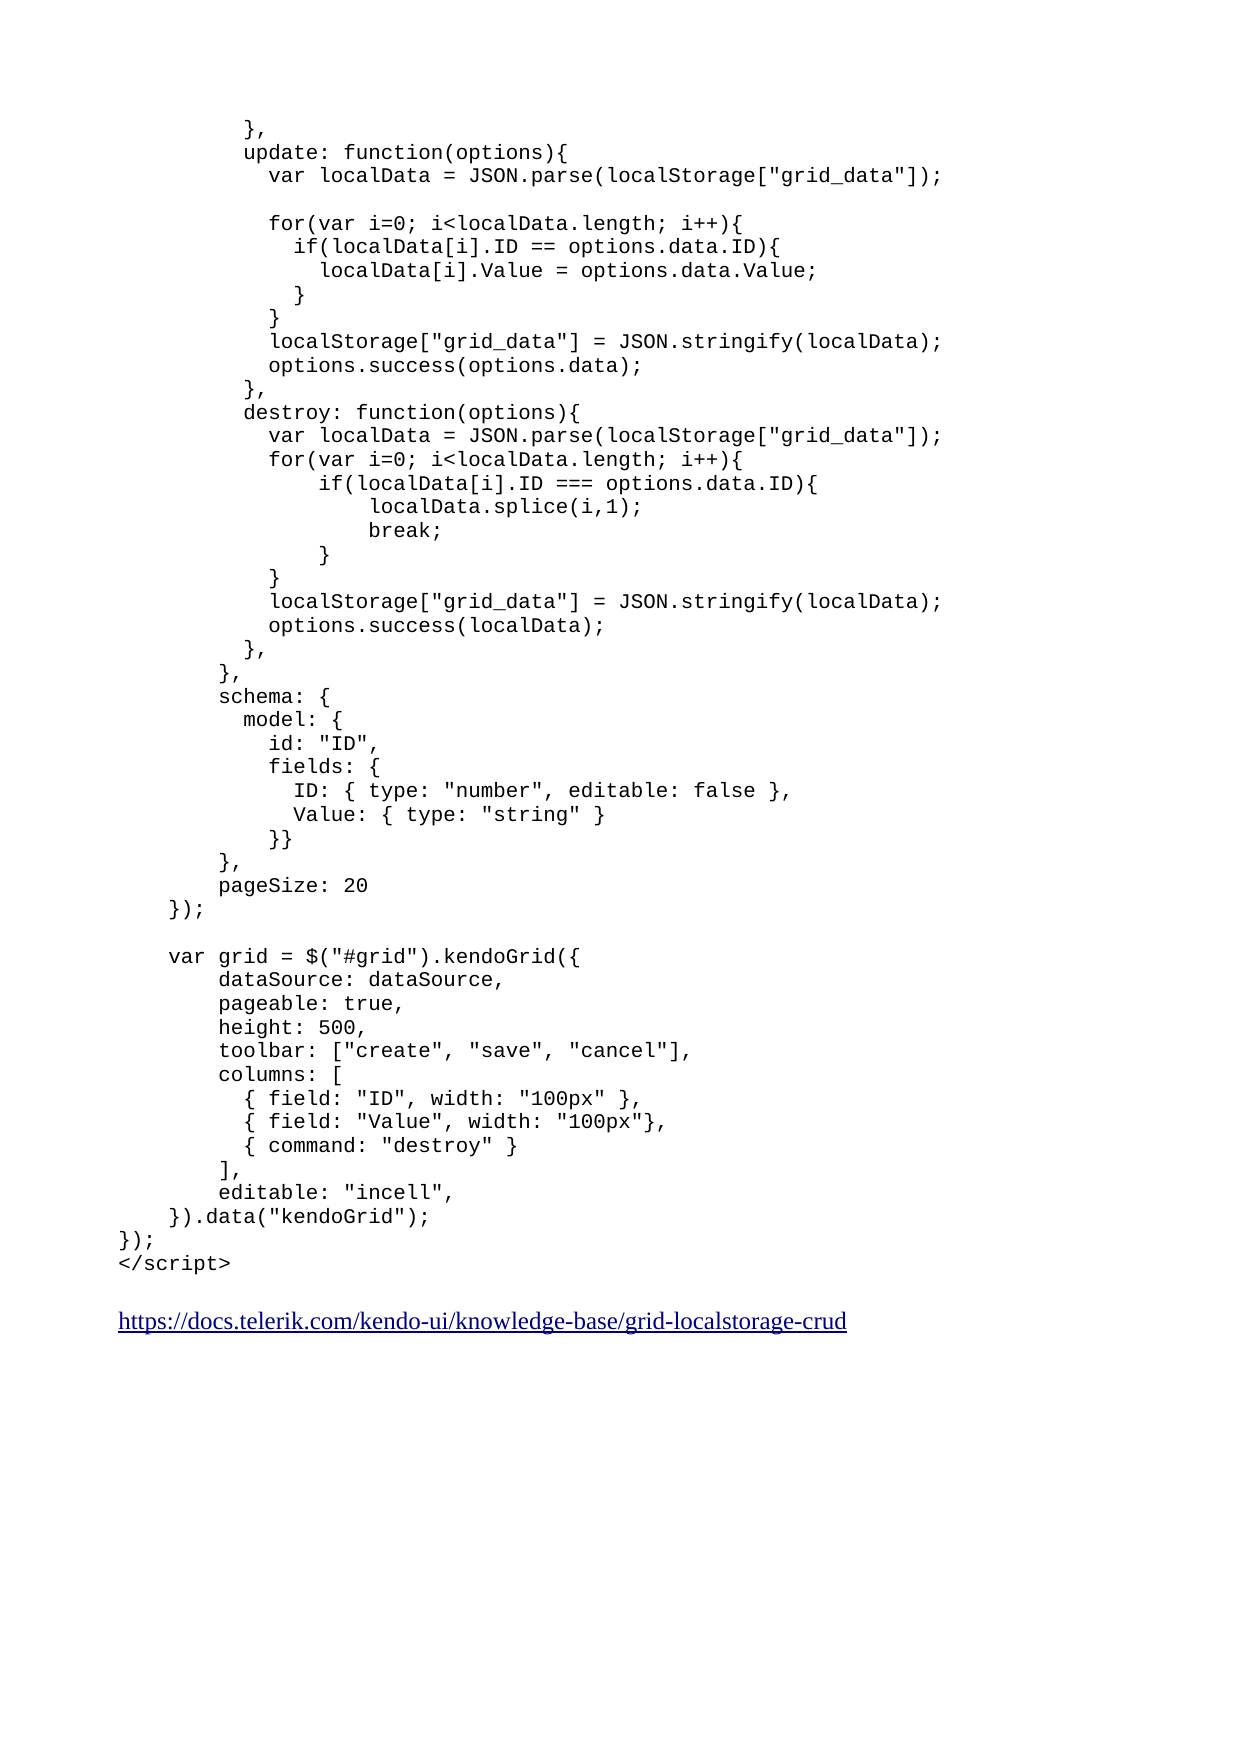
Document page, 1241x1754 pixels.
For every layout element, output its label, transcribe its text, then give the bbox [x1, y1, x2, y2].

text columns: [ [118, 1064, 1122, 1088]
text options.success(localData); [118, 615, 1122, 638]
text for(var i=0; i<localData.length; i++){ [118, 449, 1122, 473]
text } [118, 544, 1122, 567]
text height: 500, [118, 1017, 1122, 1040]
text }).data("kendoGrid"); [118, 1206, 1122, 1229]
text }} [118, 827, 1122, 851]
text }, [118, 378, 1122, 402]
text pageable: true, [118, 993, 1122, 1017]
text }, [118, 638, 1122, 662]
text localStorage["grid_data"] = JSON.stringify(localData); [118, 591, 1122, 615]
text localStorage["grid_data"] = JSON.stringify(localData); [118, 331, 1122, 354]
text pageSize: 20 [118, 875, 1122, 898]
text }); [118, 1229, 1122, 1253]
text break; [118, 520, 1122, 544]
text if(localData[i].ID == options.data.ID){ [118, 236, 1122, 260]
text var localData = JSON.parse(localStorage["grid_data"]); [118, 426, 1122, 449]
text </script> [118, 1253, 1122, 1277]
text editable: "incell", [118, 1182, 1122, 1206]
text dataSource: dataSource, [118, 969, 1122, 993]
text { field: "ID", width: "100px" }, [118, 1088, 1122, 1111]
text for(var i=0; i<localData.length; i++){ [118, 213, 1122, 236]
text var localData = JSON.parse(localStorage["grid_data"]); [118, 165, 1122, 189]
text options.success(options.data); [118, 354, 1122, 378]
text fields: { [118, 757, 1122, 780]
text model: { [118, 709, 1122, 733]
text id: "ID", [118, 733, 1122, 757]
text { command: "destroy" } [118, 1135, 1122, 1158]
text var grid = $("#grid").kendoGrid({ [118, 946, 1122, 969]
text ID: { type: "number", editable: false }, [118, 780, 1122, 804]
text destroy: function(options){ [118, 402, 1122, 426]
text }); [118, 898, 1122, 922]
text localData[i].Value = options.data.Value; [118, 260, 1122, 284]
text }, [118, 118, 1122, 142]
text } [118, 567, 1122, 591]
text }, [118, 851, 1122, 875]
text } [118, 284, 1122, 307]
text localData.splice(i,1); [118, 496, 1122, 520]
text ], [118, 1158, 1122, 1182]
text schema: { [118, 686, 1122, 709]
text { field: "Value", width: "100px"}, [118, 1111, 1122, 1135]
text Value: { type: "string" } [118, 804, 1122, 827]
text } [118, 307, 1122, 331]
text }, [118, 662, 1122, 686]
text https://docs.telerik.com/kendo-ui/knowledge-base/grid-localstorage-crud [118, 1306, 1122, 1335]
text toolbar: ["create", "save", "cancel"], [118, 1040, 1122, 1064]
text update: function(options){ [118, 142, 1122, 165]
text if(localData[i].ID === options.data.ID){ [118, 473, 1122, 496]
